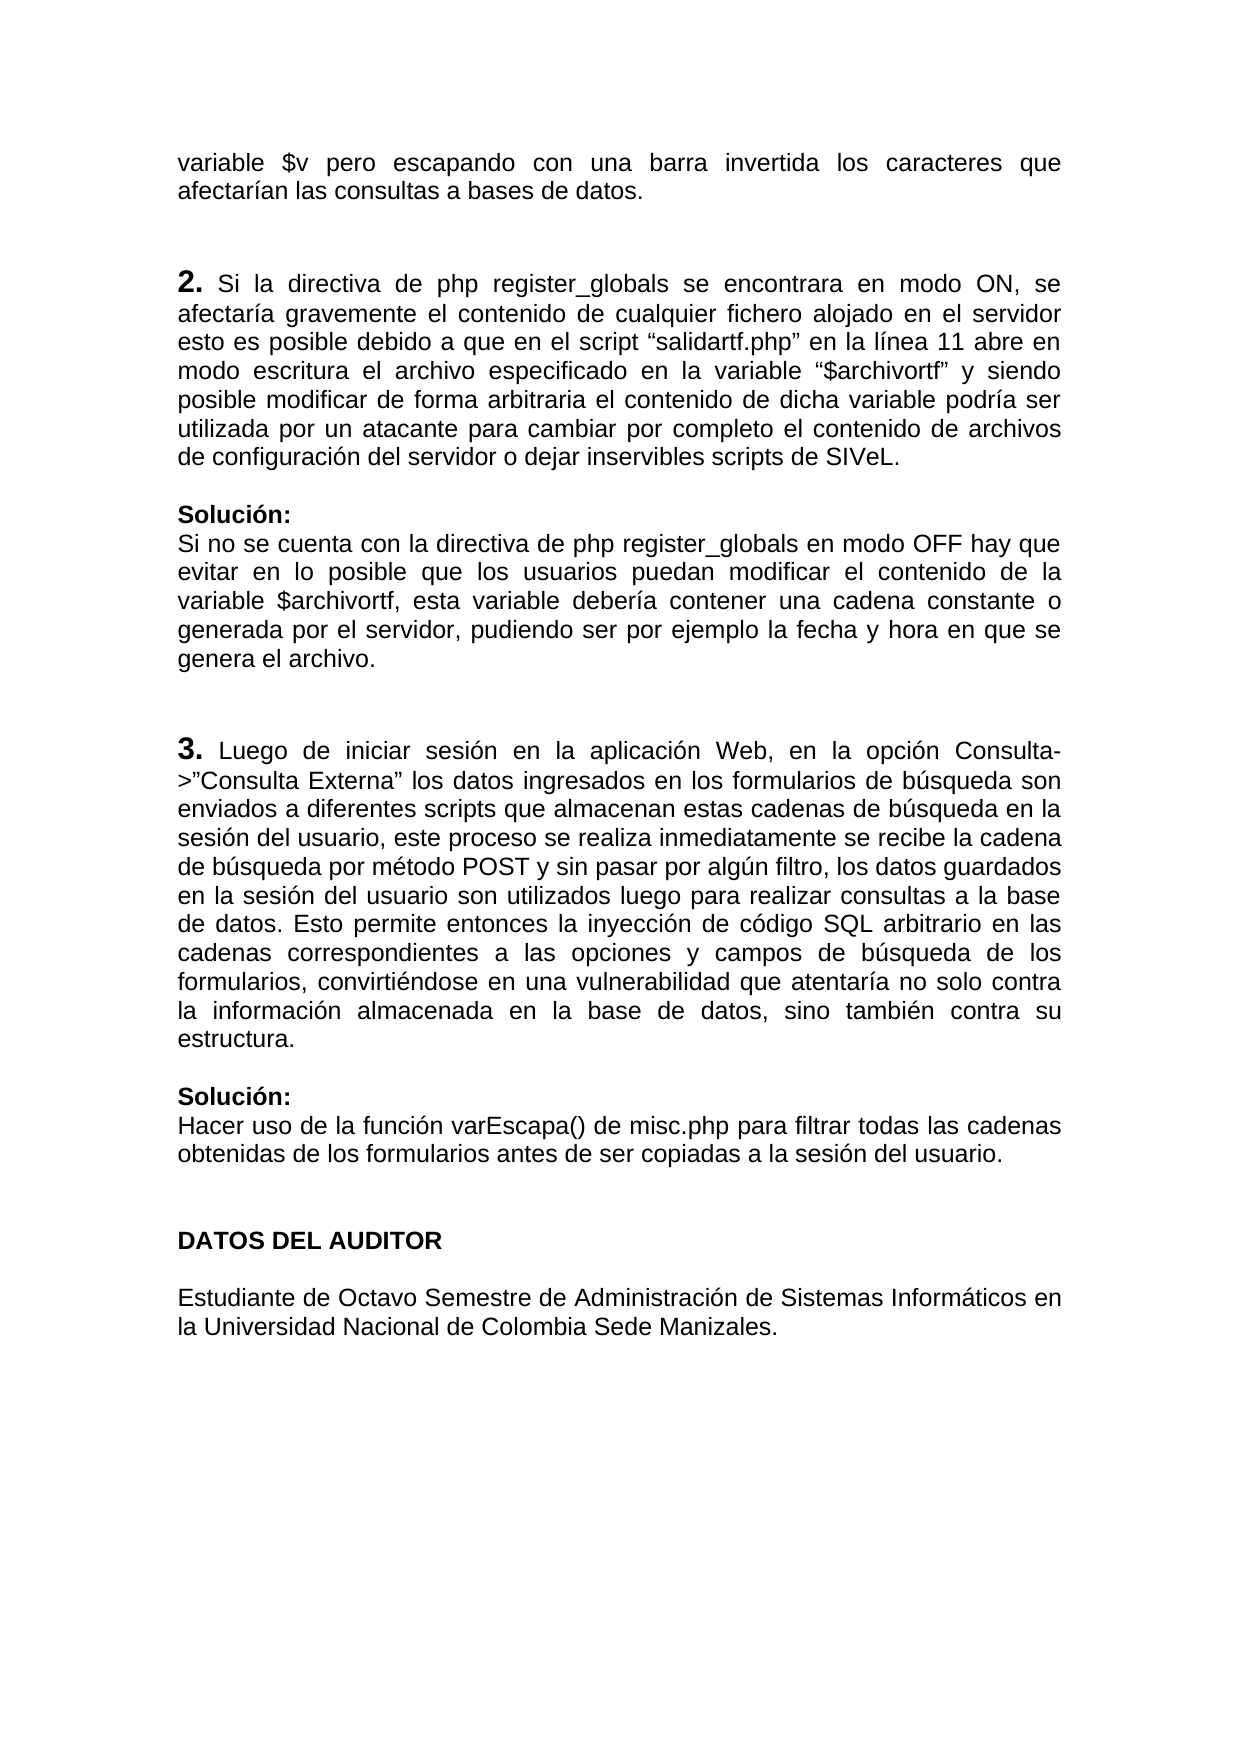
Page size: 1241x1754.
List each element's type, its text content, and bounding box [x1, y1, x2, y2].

text DATOS DEL AUDITOR [177, 1226, 1063, 1254]
text 2. Si la directiva de php register_globals se encontrara en modo ON, se afectaría gravemente el contenido de cualquier fichero alojado en el servidor esto es posible debido a que en el script “salidartf.php” en la línea 11 abre en modo escritura el archivo especificado en la variable “$archivortf” y siendo posible modificar de forma arbitraria el contenido de dicha variable podría ser utilizada por un atacante para cambiar por completo el contenido de archivos de configuración del servidor o dejar inservibles scripts de SIVeL. [177, 263, 1063, 471]
text 3. Luego de iniciar sesión en la aplicación Web, en la opción Consulta->”Consulta Externa” los datos ingresados en los formularios de búsqueda son enviados a diferentes scripts que almacenan estas cadenas de búsqueda en la sesión del usuario, este proceso se realiza inmediatamente se recibe la cadena de búsqueda por método POST y sin pasar por algún filtro, los datos guardados en la sesión del usuario son utilizados luego para realizar consultas a la base de datos. Esto permite entonces la inyección de código SQL arbitrario en las cadenas correspondientes a las opciones y campos de búsqueda de los formularios, convirtiéndose en una vulnerabilidad que atentaría no solo contra la información almacenada en la base de datos, sino también contra su estructura. [177, 730, 1063, 1053]
text Estudiante de Octavo Semestre de Administración de Sistemas Informáticos en la Universidad Nacional de Colombia Sede Manizales. [177, 1283, 1063, 1341]
text Si no se cuenta con la directiva de php register_globals en modo OFF hay que evitar en lo posible que los usuarios puedan modificar el contenido de la variable $archivortf, esta variable debería contener una cadena constante o generada por el servidor, pudiendo ser por ejemplo la fecha y hora en que se genera el archivo. [177, 528, 1063, 672]
text variable $v pero escapando con una barra invertida los caracteres que afectarían las consultas a bases de datos. [177, 148, 1063, 205]
text Solución: [177, 1082, 1063, 1111]
text Solución: [177, 500, 1063, 528]
text Hacer uso de la función varEscapa() de misc.php para filtrar todas las cadenas obtenidas de los formularios antes de ser copiadas a la sesión del usuario. [177, 1111, 1063, 1168]
